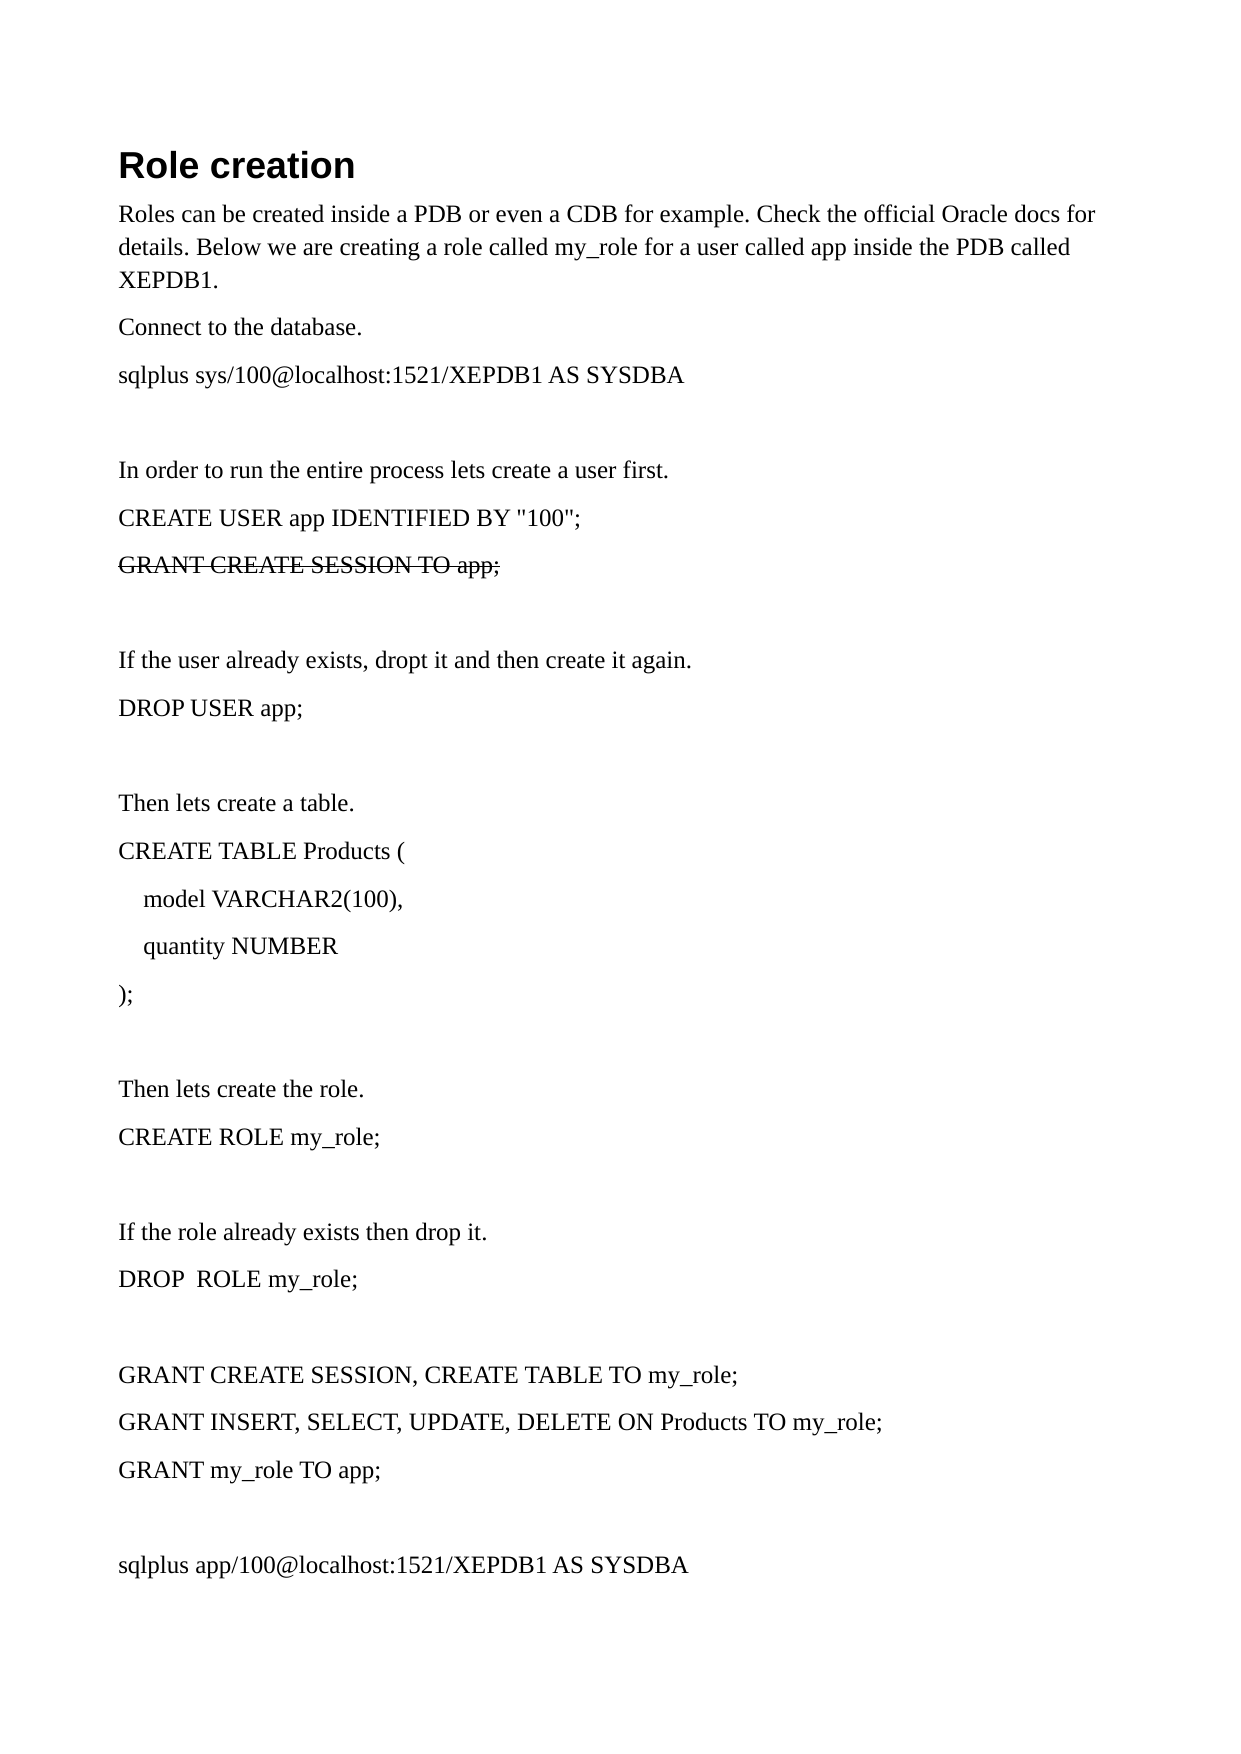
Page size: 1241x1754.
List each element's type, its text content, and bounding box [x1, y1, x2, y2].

text If the role already exists then drop it. [118, 1217, 1122, 1246]
text sqlplus sys/100@localhost:1521/XEPDB1 AS SYSDBA [118, 360, 1122, 389]
text GRANT CREATE SESSION, CREATE TABLE TO my_role; [118, 1360, 1122, 1388]
text DROP USER app; [118, 693, 1122, 722]
text quantity NUMBER [118, 931, 1122, 960]
text CREATE USER app IDENTIFIED BY "100"; [118, 503, 1122, 532]
text In order to run the entire process lets create a user first. [118, 455, 1122, 484]
text model VARCHAR2(100), [118, 884, 1122, 912]
text GRANT my_role TO app; [118, 1455, 1122, 1484]
text CREATE TABLE Products ( [118, 836, 1122, 865]
text Connect to the database. [118, 312, 1122, 341]
text GRANT INSERT, SELECT, UPDATE, DELETE ON Products TO my_role; [118, 1407, 1122, 1436]
subtitle Role creation [118, 143, 1122, 186]
text If the user already exists, dropt it and then create it again. [118, 646, 1122, 674]
text Then lets create the role. [118, 1074, 1122, 1103]
text sqlplus app/100@localhost:1521/XEPDB1 AS SYSDBA [118, 1550, 1122, 1579]
text GRANT CREATE SESSION TO app; [118, 550, 1122, 579]
text DROP ROLE my_role; [118, 1264, 1122, 1293]
text CREATE ROLE my_role; [118, 1122, 1122, 1150]
text ); [118, 979, 1122, 1008]
text Roles can be created inside a PDB or even a CDB for example. Check the official Oracle docs for details. Below we are creating a role called my_role for a user called app inside the PDB called XEPDB1. [118, 199, 1122, 293]
text Then lets create a table. [118, 788, 1122, 817]
